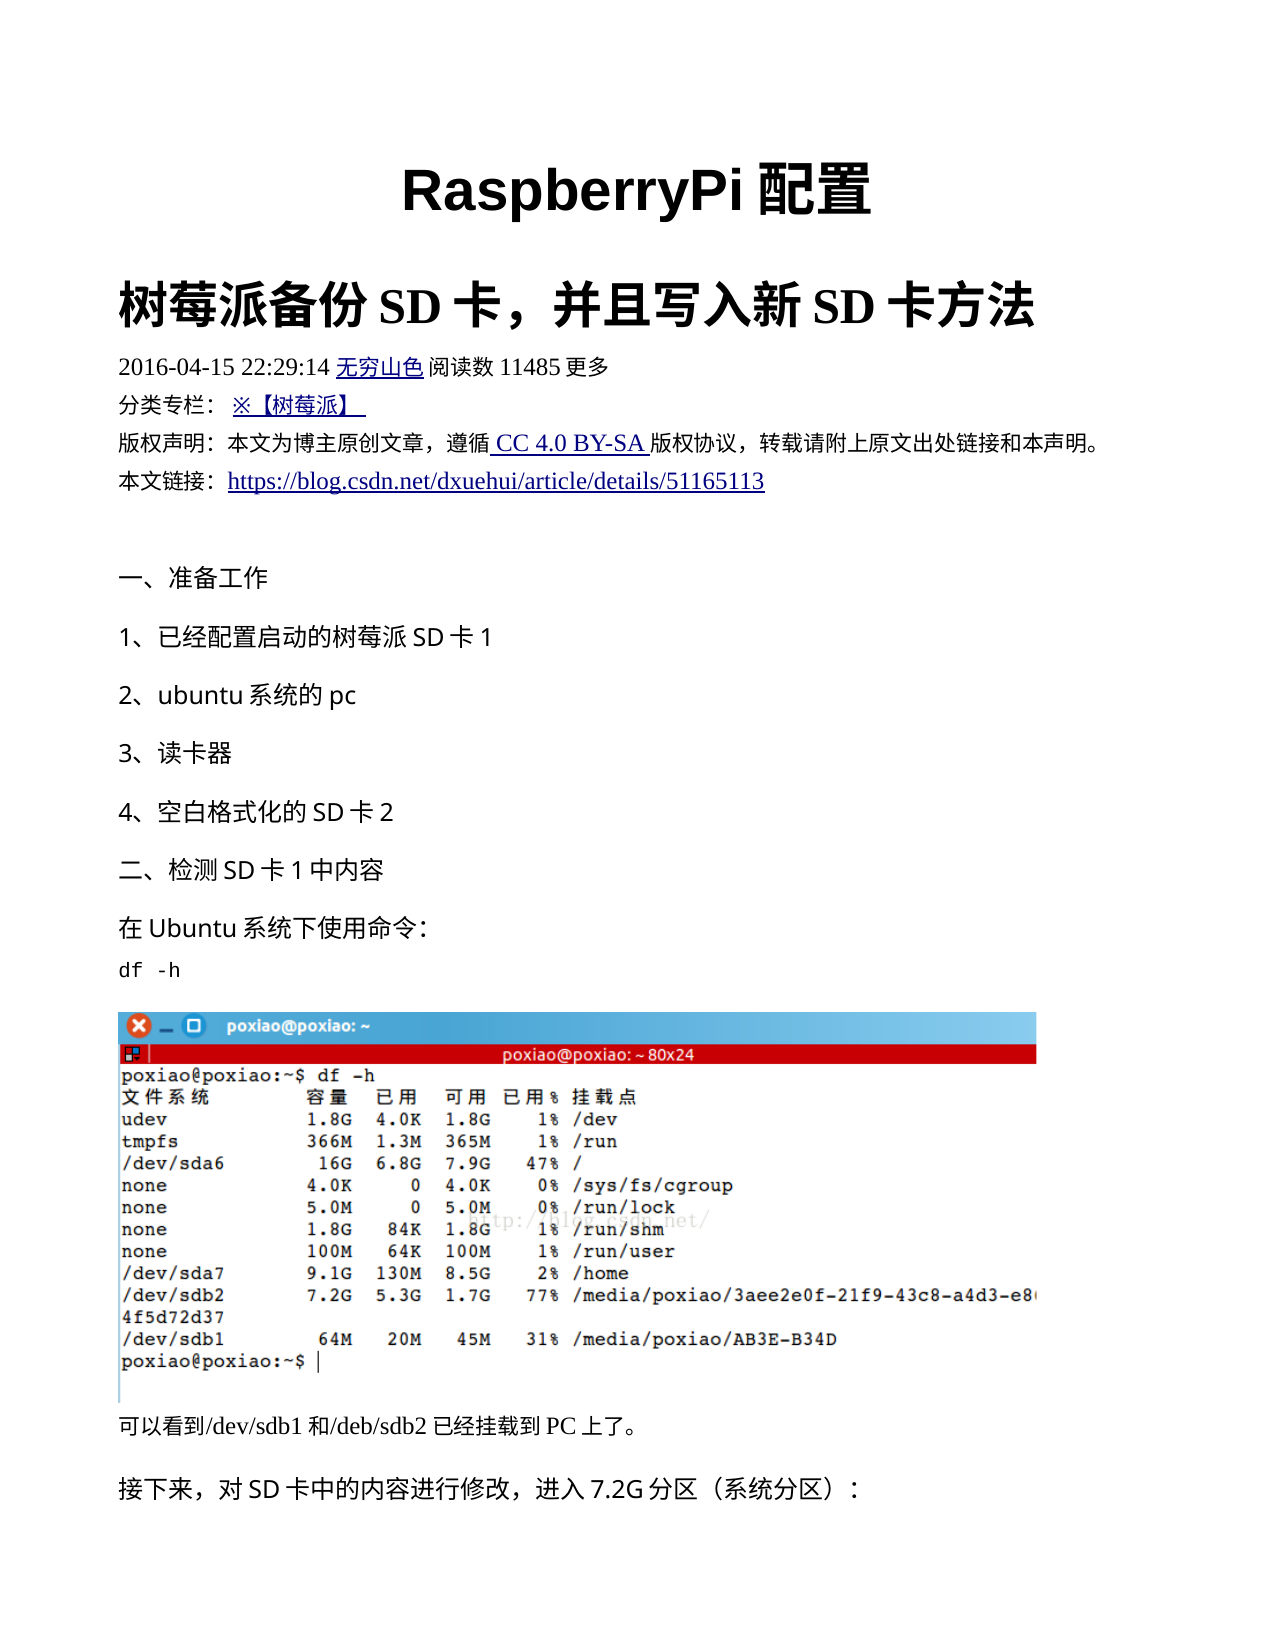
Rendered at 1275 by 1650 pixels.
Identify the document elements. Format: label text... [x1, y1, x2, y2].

text 1、已经配置启动的树莓派SD卡1 [118, 610, 1157, 653]
text 在Ubuntu系统下使用命令： [118, 901, 1157, 945]
text 版权声明：本文为博主原创文章，遵循 CC 4.0 BY-SA 版权协议，转载请附上原文出处链接和本声明。 [118, 426, 1157, 458]
text 分类专栏： ※【树莓派】 [118, 388, 1157, 420]
text 本文链接：https://blog.csdn.net/dxuehui/article/details/51165113 [118, 464, 1157, 496]
text 一、准备工作 [118, 551, 1157, 595]
text 二、检测SD卡1中内容 [118, 843, 1157, 887]
text 2016-04-15 22:29:14 无穷山色 阅读数 11485更多 [118, 350, 1157, 382]
picture [118, 1012, 1037, 1403]
title RaspberryPi配置 [118, 143, 1157, 228]
text df -h [118, 960, 1157, 983]
text 接下来，对SD卡中的内容进行修改，进入7.2G分区（系统分区）： [118, 1462, 1157, 1505]
subtitle 树莓派备份SD卡，并且写入新SD卡方法 [118, 265, 1157, 337]
text 3、读卡器 [118, 726, 1157, 770]
text 2、ubuntu系统的pc [118, 668, 1157, 712]
text 可以看到/dev/sdb1和/deb/sdb2已经挂载到PC上了。 [118, 1013, 1157, 1441]
text 4、空白格式化的SD卡2 [118, 785, 1157, 828]
